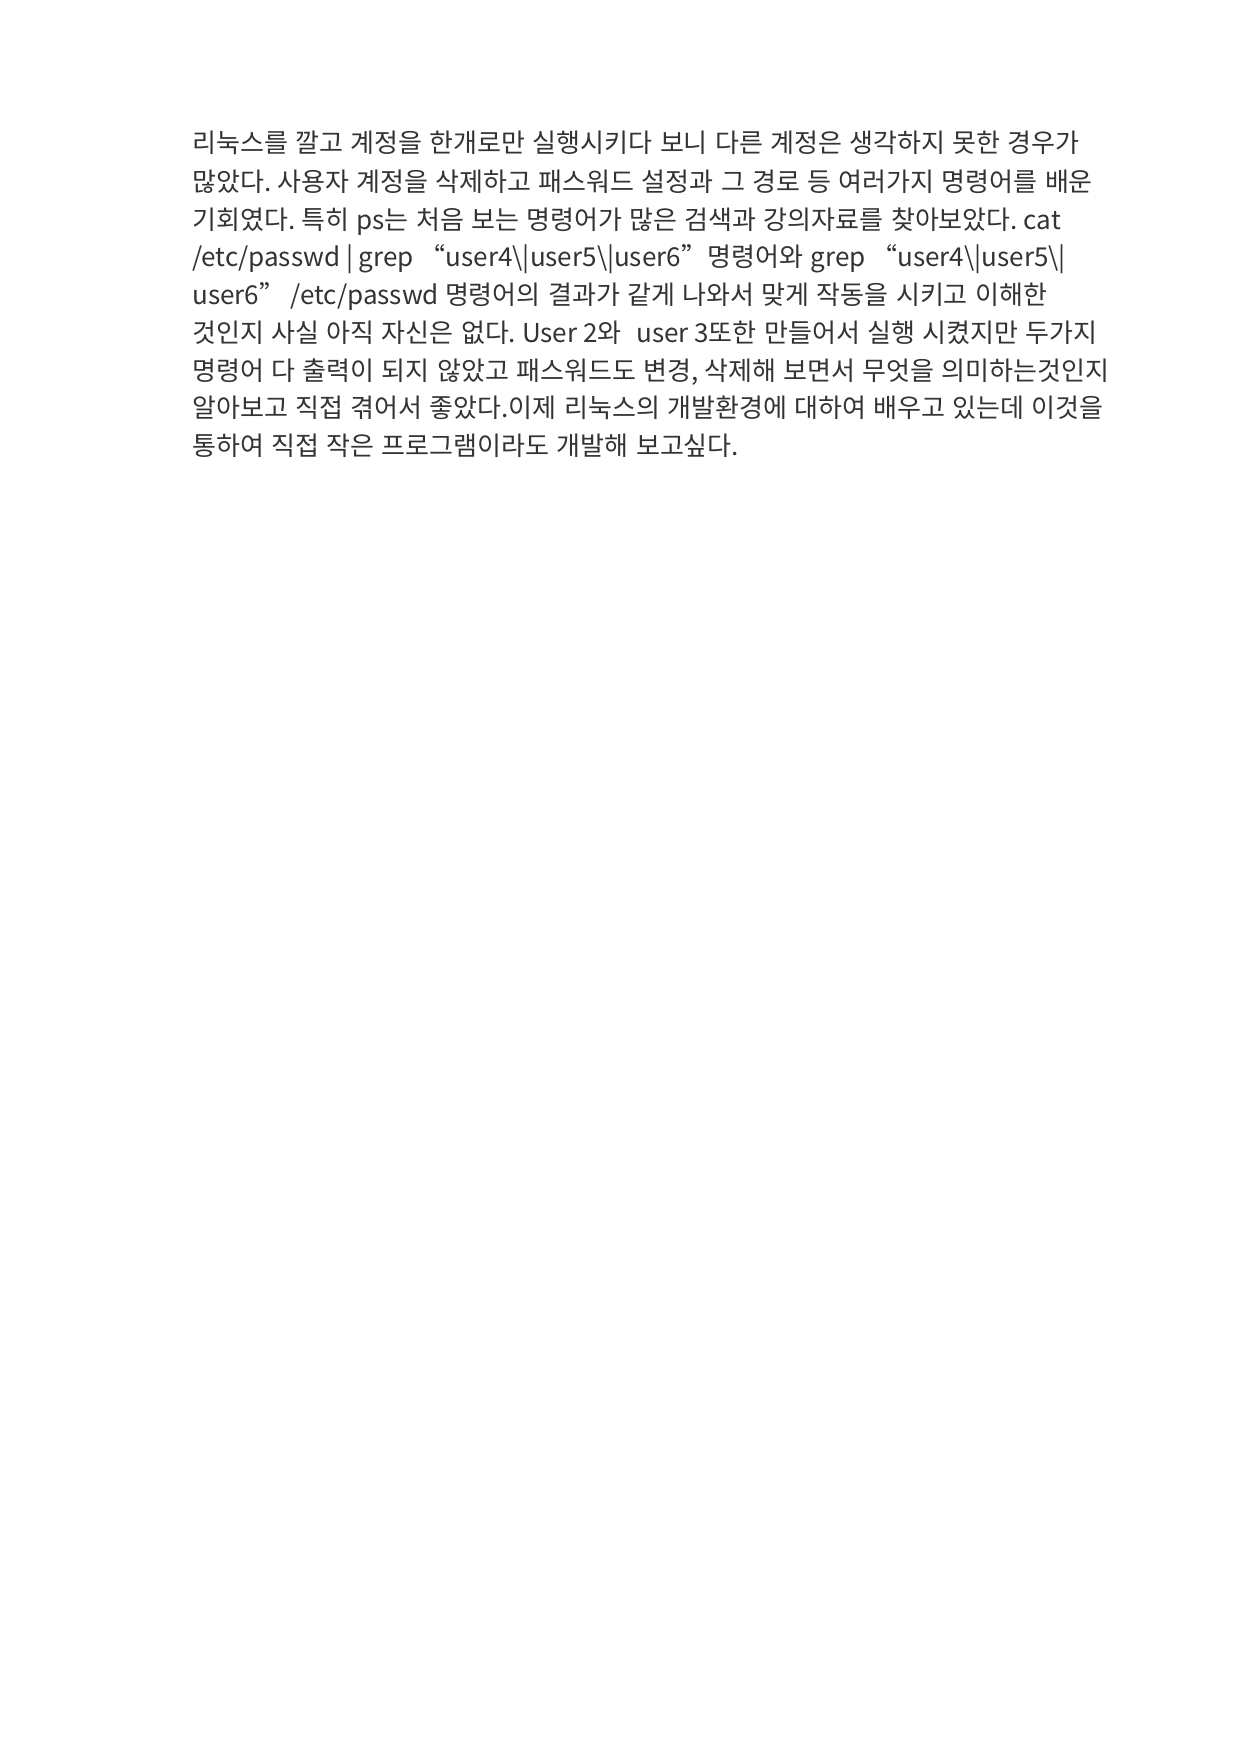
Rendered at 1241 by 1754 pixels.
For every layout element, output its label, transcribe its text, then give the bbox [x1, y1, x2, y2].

text 리눅스를 깔고 계정을 한개로만 실행시키다 보니 다른 계정은 생각하지 못한 경우가 많았다. 사용자 계정을 삭제하고 패스워드 설정과 그 경로 등 여러가지 명령어를 배운 기회였다. 특히 ps는 처음 보는 명령어가 많은 검색과 강의자료를 찾아보았다. cat /etc/passwd | grep “user4\|user5\|user6”명령어와 grep “user4\|user5\| user6” /etc/passwd 명령어의 결과가 같게 나와서 맞게 작동을 시키고 이해한 것인지 사실 아직 자신은 없다. User 2와 user 3또한 만들어서 실행 시켰지만 두가지 명령어 다 출력이 되지 않았고 패스워드도 변경, 삭제해 보면서 무엇을 의미하는것인지 알아보고 직접 겪어서 좋았다.이제 리눅스의 개발환경에 대하여 배우고 있는데 이것을 통하여 직접 작은 프로그램이라도 개발해 보고싶다. [118, 118, 1122, 463]
